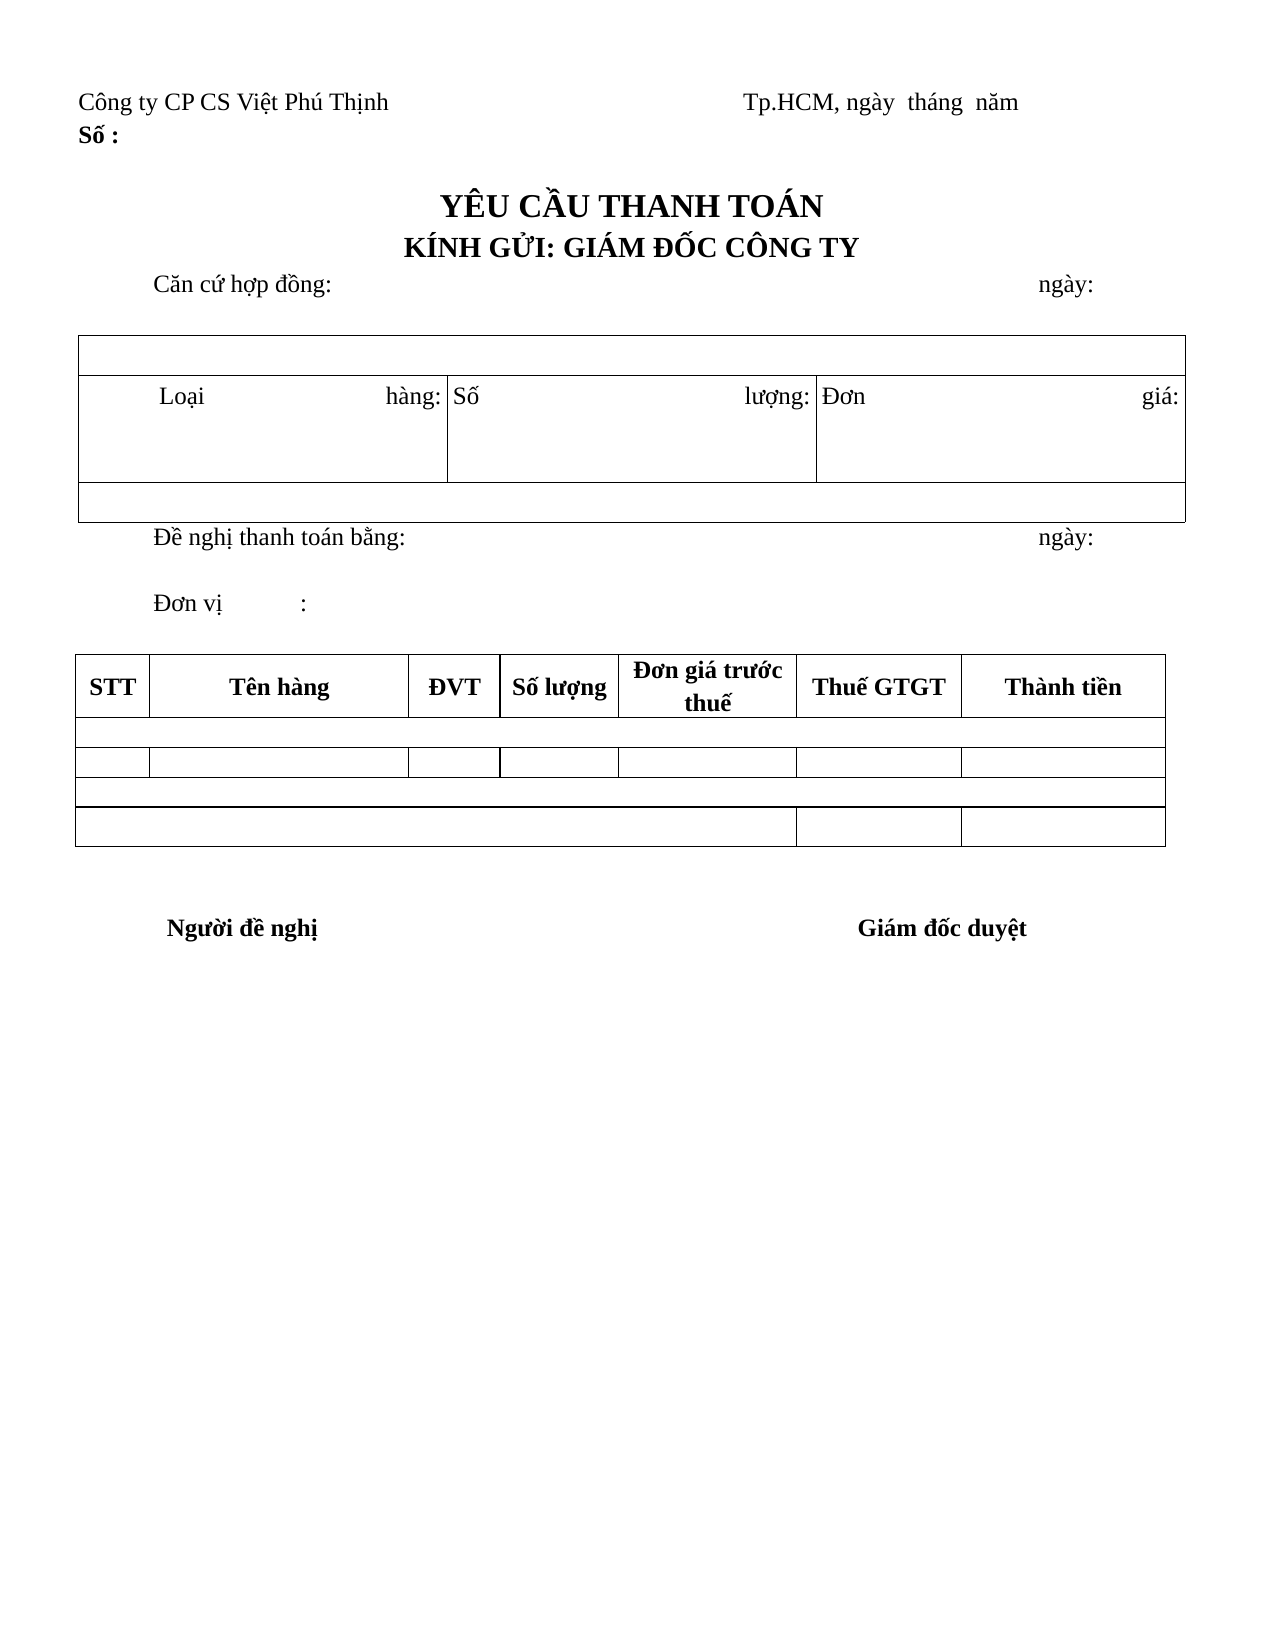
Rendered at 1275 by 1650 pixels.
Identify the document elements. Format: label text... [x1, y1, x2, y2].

table_cell [150, 748, 408, 777]
table_cell [797, 748, 961, 777]
table_header Số lượng [501, 655, 618, 717]
text Công ty CP CS Việt Phú Thịnh Tp.HCM, ngày tháng năm [78, 87, 1185, 116]
table_header Tên hàng [150, 655, 408, 717]
text Đề nghị thanh toán bằng: ngày: <o.date> [78, 523, 1185, 584]
text YÊU CẦU THANH TOÁN [78, 186, 1185, 225]
table_header <for each="sequence,line in enumerate(o.hop_dong_id.hopdong_line)"> [79, 336, 1185, 375]
table_cell [76, 778, 1165, 806]
text Số : <o.so_thanhtoan or ''> [78, 120, 1185, 149]
table_cell [962, 748, 1165, 777]
table_cell [76, 718, 1165, 747]
table_cell Số lượng: <convert_f_amount(line.product_qty)> [448, 376, 816, 482]
table_cell Loại hàng: <line.product_id.default_code> [79, 376, 447, 482]
table_header Thành tiền [962, 655, 1165, 717]
table_cell [962, 808, 1165, 846]
table_cell [501, 748, 618, 777]
text Căn cứ hợp đồng: <o.hop_dong_id and o.hop_dong_id.name or ''> ngày: <o.hop_dong_id and o.hop_dong_id.tu_ngay or ''> [78, 269, 1185, 331]
text <o.nguoi_de_nghi_id and o.nguoi_de_nghi_id .name or ''> [78, 1078, 1185, 1107]
table_cell [797, 808, 961, 846]
table_header Đơn giá trước thuế [619, 655, 796, 717]
table_cell Đơn giá: <convert_f_amount(line.price_unit)> [817, 376, 1185, 482]
table_header STT [76, 655, 149, 717]
text KÍNH GỬI: GIÁM ĐỐC CÔNG TY [78, 230, 1185, 264]
table_cell </for> [79, 483, 1185, 522]
table_header ĐVT [409, 655, 499, 717]
text Đơn vị : <o.partner_id and o.partner_id.name or ''> [78, 588, 1185, 617]
table_cell [76, 748, 149, 777]
table_header Thuế GTGT [797, 655, 961, 717]
table_cell [619, 748, 796, 777]
table_cell [409, 748, 499, 777]
table_cell [76, 808, 796, 846]
text Người đề nghị Giám đốc duyệt [78, 913, 1185, 942]
